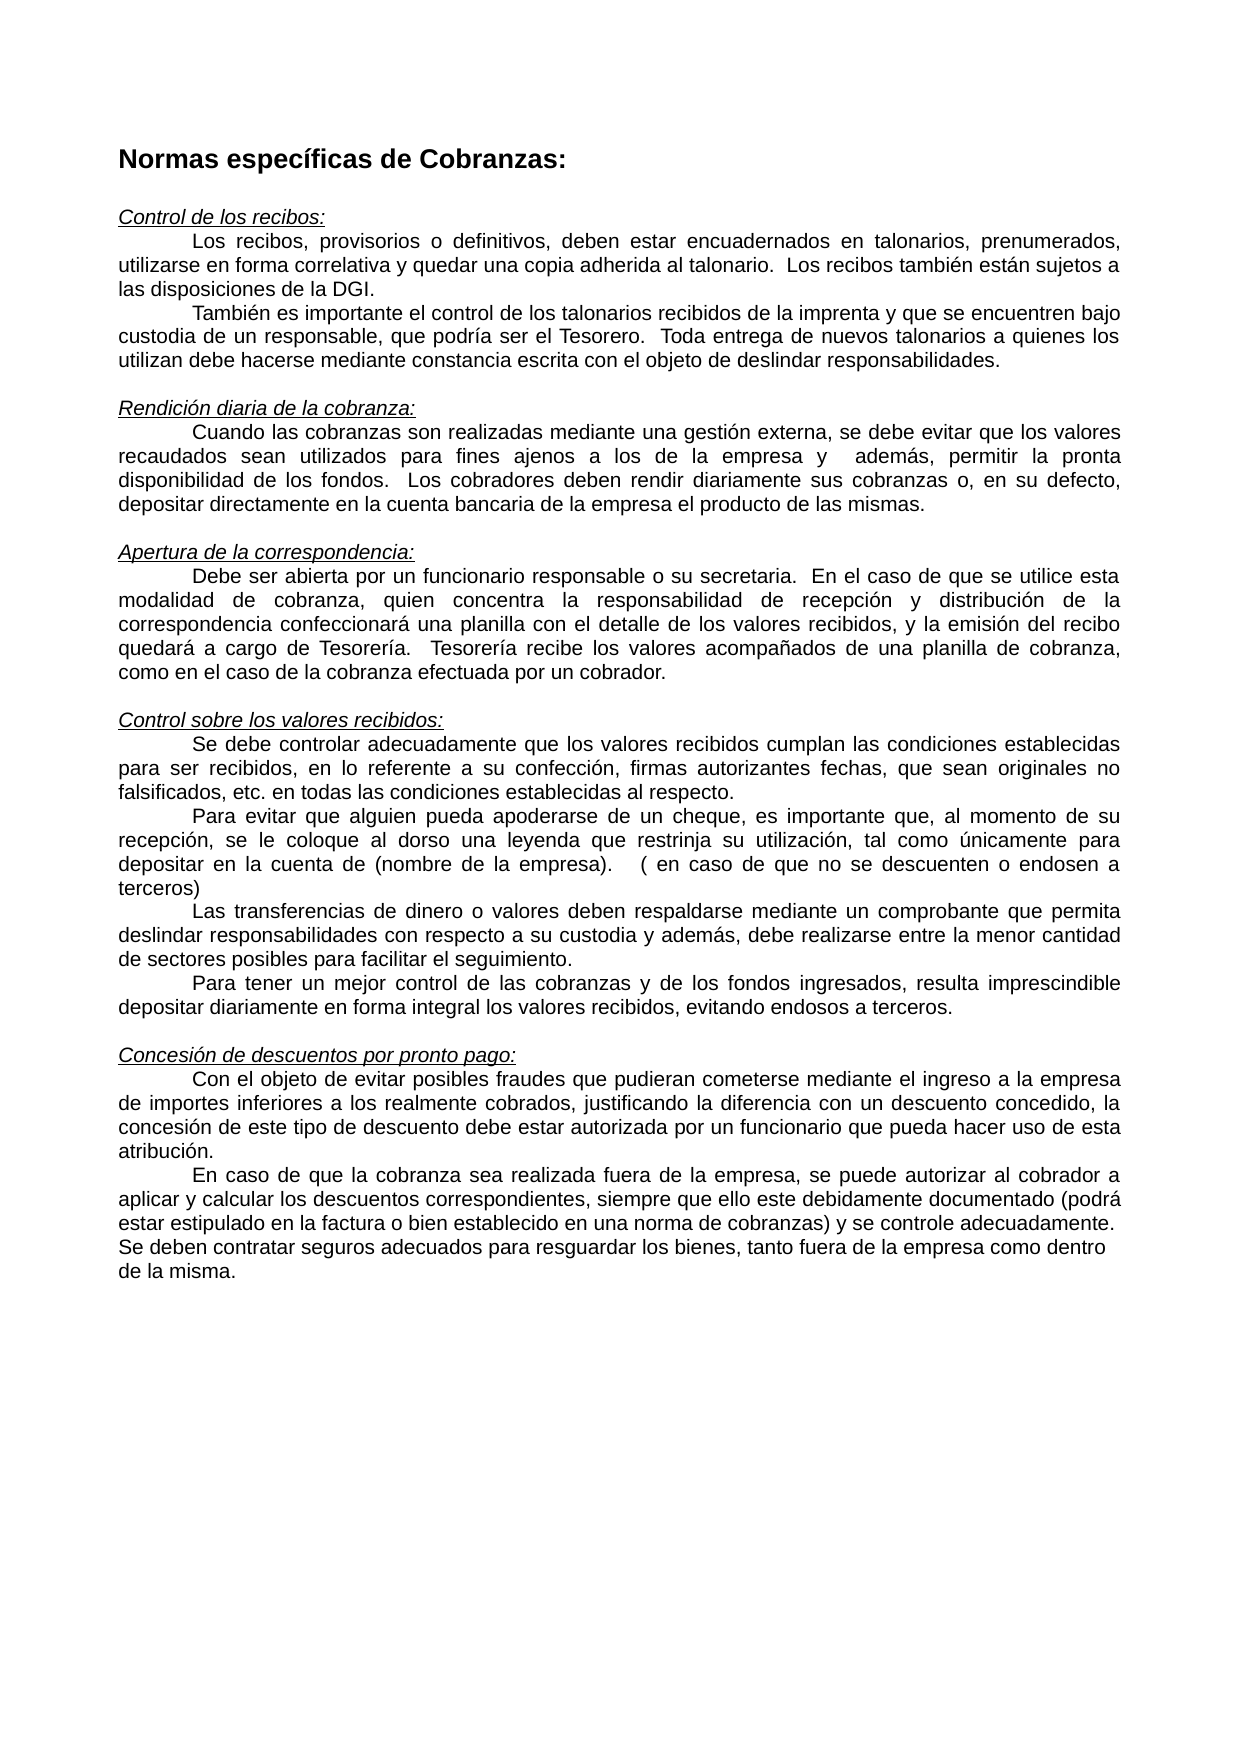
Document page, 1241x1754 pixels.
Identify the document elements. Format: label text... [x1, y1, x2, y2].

text Se debe controlar adecuadamente que los valores recibidos cumplan las condiciones establecidas para ser recibidos, en lo referente a su confección, firmas autorizantes fechas, que sean originales no falsificados, etc. en todas las condiciones establecidas al respecto. [118, 732, 1122, 803]
text Los recibos, provisorios o definitivos, deben estar encuadernados en talonarios, prenumerados, utilizarse en forma correlativa y quedar una copia adherida al talonario. Los recibos también están sujetos a las disposiciones de la DGI. [118, 228, 1122, 300]
text Para evitar que alguien pueda apoderarse de un cheque, es importante que, al momento de su recepción, se le coloque al dorso una leyenda que restrinja su utilización, tal como únicamente para depositar en la cuenta de (nombre de la empresa). ( en caso de que no se descuenten o endosen a terceros) [118, 803, 1122, 899]
text También es importante el control de los talonarios recibidos de la imprenta y que se encuentren bajo custodia de un responsable, que podría ser el Tesorero. Toda entrega de nuevos talonarios a quienes los utilizan debe hacerse mediante constancia escrita con el objeto de deslindar responsabilidades. [118, 300, 1122, 372]
text Cuando las cobranzas son realizadas mediante una gestión externa, se debe evitar que los valores recaudados sean utilizados para fines ajenos a los de la empresa y además, permitir la pronta disponibilidad de los fondos. Los cobradores deben rendir diariamente sus cobranzas o, en su defecto, depositar directamente en la cuenta bancaria de la empresa el producto de las mismas. [118, 420, 1122, 516]
text Control de los recibos: [118, 204, 1122, 228]
subtitle Normas específicas de Cobranzas: [118, 143, 1122, 174]
text Debe ser abierta por un funcionario responsable o su secretaria. En el caso de que se utilice esta modalidad de cobranza, quien concentra la responsabilidad de recepción y distribución de la correspondencia confeccionará una planilla con el detalle de los valores recibidos, y la emisión del recibo quedará a cargo de Tesorería. Tesorería recibe los valores acompañados de una planilla de cobranza, como en el caso de la cobranza efectuada por un cobrador. [118, 564, 1122, 684]
text Control sobre los valores recibidos: [118, 708, 1122, 732]
text Apertura de la correspondencia: [118, 540, 1122, 564]
text Rendición diaria de la cobranza: [118, 396, 1122, 420]
text Concesión de descuentos por pronto pago: [118, 1043, 1122, 1067]
text Con el objeto de evitar posibles fraudes que pudieran cometerse mediante el ingreso a la empresa de importes inferiores a los realmente cobrados, justificando la diferencia con un descuento concedido, la concesión de este tipo de descuento debe estar autorizada por un funcionario que pueda hacer uso de esta atribución. [118, 1067, 1122, 1163]
subtitle Se deben contratar seguros adecuados para resguardar los bienes, tanto fuera de la empresa como dentro de la misma. [118, 1235, 1122, 1283]
text Para tener un mejor control de las cobranzas y de los fondos ingresados, resulta imprescindible depositar diariamente en forma integral los valores recibidos, evitando endosos a terceros. [118, 971, 1122, 1019]
text Las transferencias de dinero o valores deben respaldarse mediante un comprobante que permita deslindar responsabilidades con respecto a su custodia y además, debe realizarse entre la menor cantidad de sectores posibles para facilitar el seguimiento. [118, 899, 1122, 971]
text En caso de que la cobranza sea realizada fuera de la empresa, se puede autorizar al cobrador a aplicar y calcular los descuentos correspondientes, siempre que ello este debidamente documentado (podrá estar estipulado en la factura o bien establecido en una norma de cobranzas) y se controle adecuadamente. [118, 1163, 1122, 1235]
